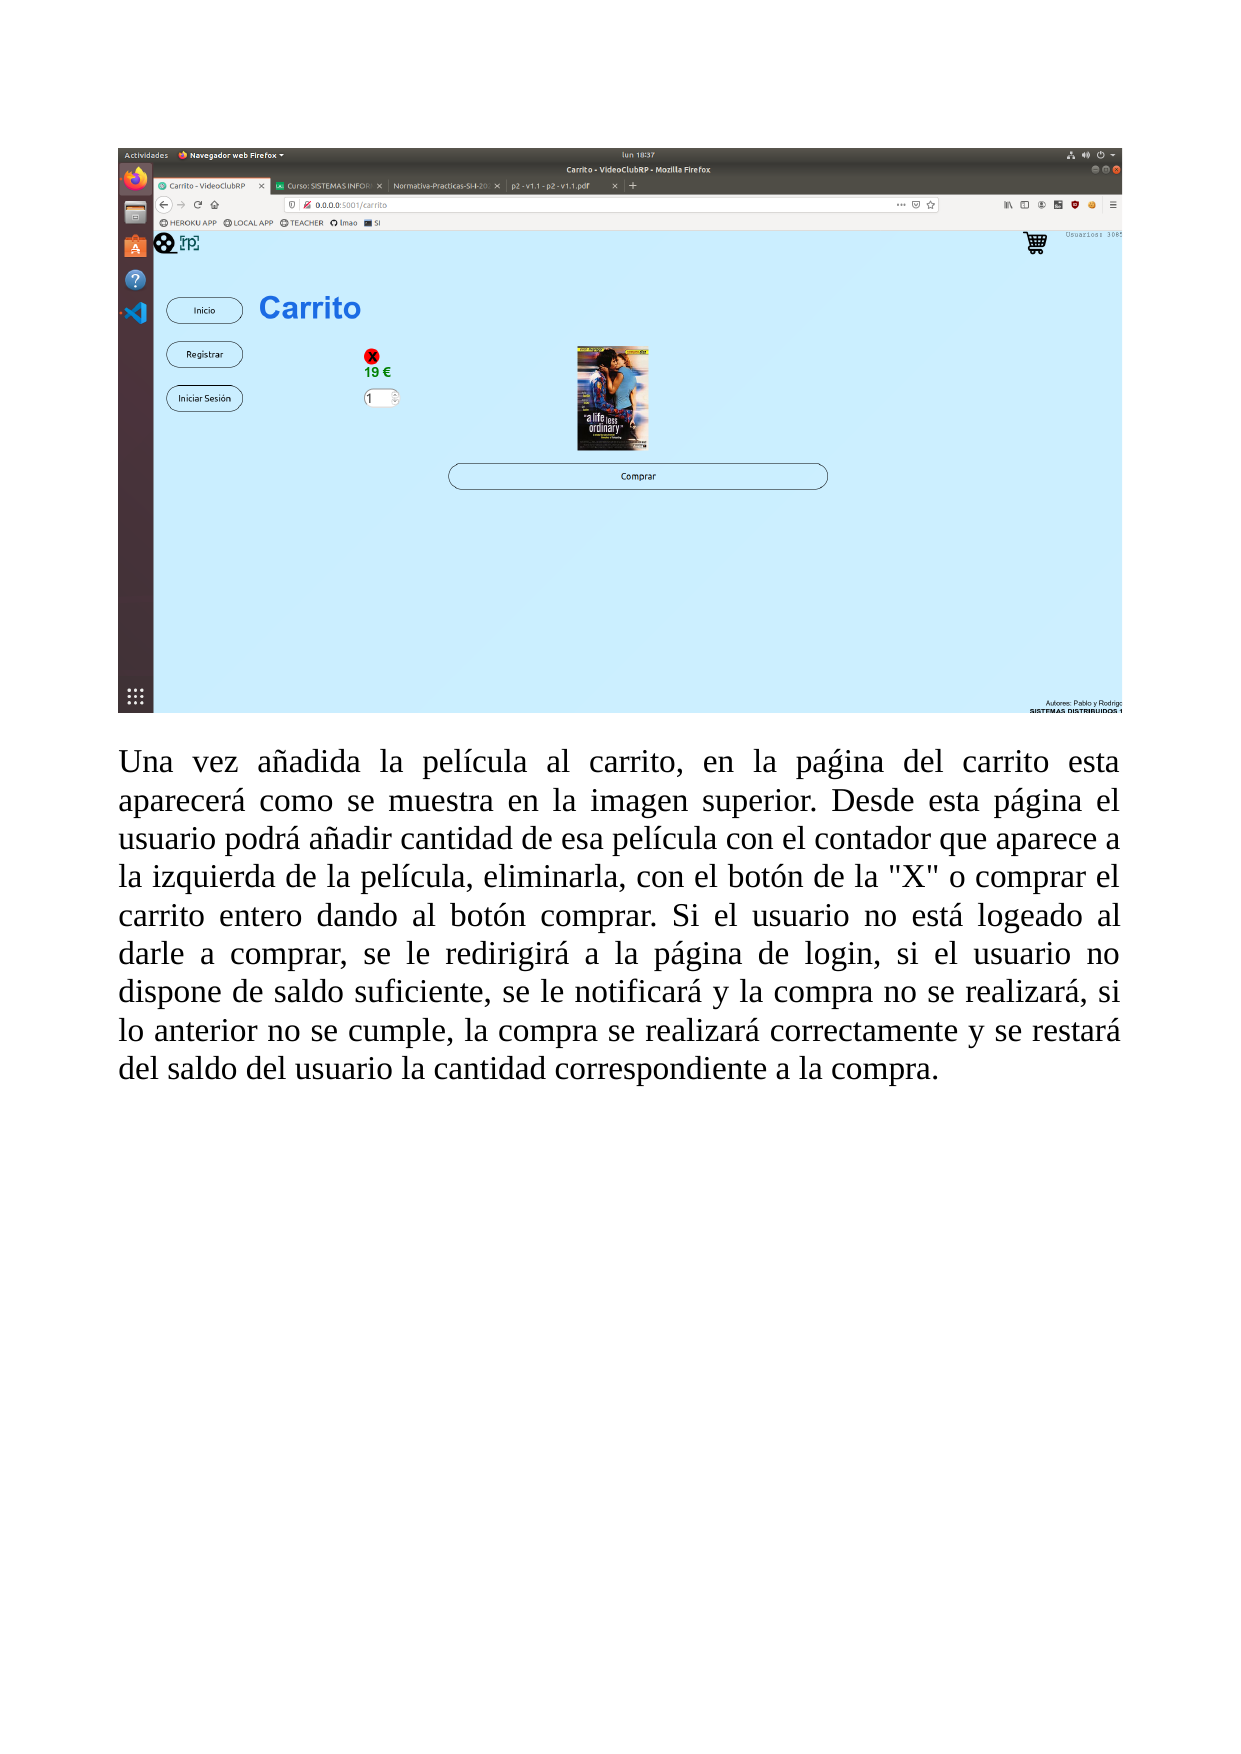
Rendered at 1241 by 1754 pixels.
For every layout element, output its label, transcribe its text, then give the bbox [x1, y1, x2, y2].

picture [118, 148, 1123, 713]
text Una vez añadida la película al carrito, en la paǵina del carrito esta aparecerá como se muestra en la imagen superior. Desde esta página el usuario podrá añadir cantidad de esa película con el contador que aparece a la izquierda de la película, eliminarla, con el botón de la "X" o comprar el carrito entero dando al botón comprar. Si el usuario no está logeado al darle a comprar, se le redirigirá a la página de login, si el usuario no dispone de saldo suficiente, se le notificará y la compra no se realizará, si lo anterior no se cumple, la compra se realizará correctamente y se restará del saldo del usuario la cantidad correspondiente a la compra. [118, 742, 1122, 1087]
